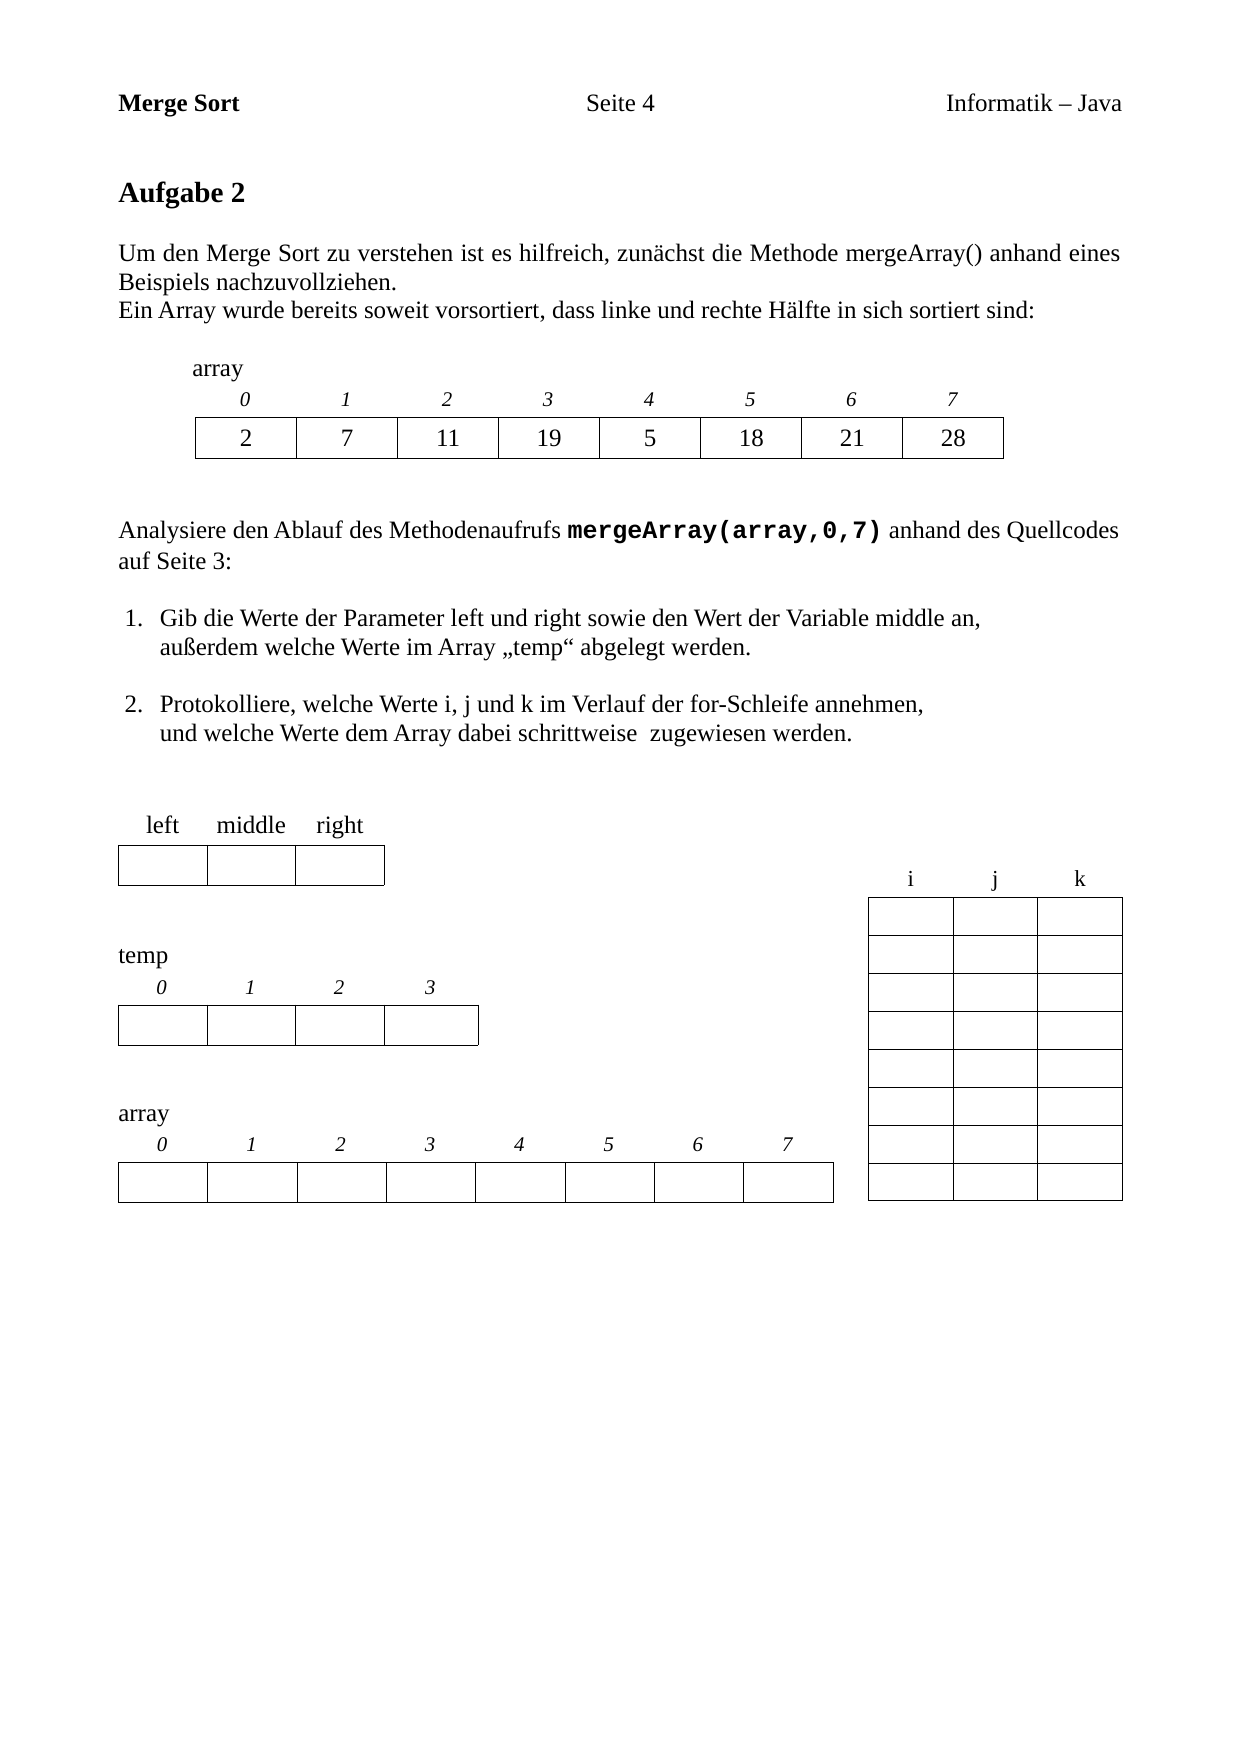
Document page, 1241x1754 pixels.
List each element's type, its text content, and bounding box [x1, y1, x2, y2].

table_cell [869, 898, 953, 935]
table_header 1 [207, 969, 295, 1004]
table_cell [869, 1050, 953, 1087]
table_header middle [207, 805, 295, 845]
table_header temp array [118, 805, 833, 1162]
text array [118, 353, 1122, 382]
table_header i [868, 859, 953, 897]
table_cell [387, 1163, 475, 1202]
table_cell [954, 1050, 1037, 1087]
table_header right [295, 805, 384, 845]
table_header j [953, 859, 1037, 897]
text Um den Merge Sort zu verstehen ist es hilfreich, zunächst die Methode mergeArray() anhand eines Beispiels nachzuvollziehen. [118, 238, 1122, 295]
table_cell [1038, 1126, 1122, 1162]
table_cell 18 [701, 418, 801, 457]
table_header 2 [397, 382, 498, 417]
table_cell [1038, 1012, 1122, 1049]
table_header 6 [654, 1126, 743, 1162]
table_cell [869, 1164, 953, 1200]
table_header 4 [599, 382, 700, 417]
table_cell [119, 1006, 207, 1045]
table_cell [119, 846, 207, 885]
table_header 4 [475, 1126, 565, 1162]
table_header 7 [743, 1126, 833, 1162]
table_cell [954, 1164, 1037, 1200]
table_cell 11 [398, 418, 498, 457]
table_cell [869, 974, 953, 1011]
table_cell [869, 1012, 953, 1049]
table_header 3 [498, 382, 599, 417]
table_header 2 [295, 969, 384, 1004]
table_cell [1038, 974, 1122, 1011]
table_cell [1038, 1088, 1122, 1124]
table_header 5 [700, 382, 801, 417]
table_cell [385, 1006, 478, 1045]
table_cell [476, 1163, 565, 1202]
table_cell [655, 1163, 743, 1202]
table_cell [954, 1126, 1037, 1162]
table_cell [869, 1088, 953, 1124]
table_cell [954, 898, 1037, 935]
table_header 2 [297, 1126, 386, 1162]
text Aufgabe 2 [118, 176, 1122, 209]
table_header 6 [801, 382, 902, 417]
table_cell [954, 1012, 1037, 1049]
table_cell [296, 846, 384, 885]
table_cell [1038, 898, 1122, 935]
table_cell [954, 974, 1037, 1011]
table_cell [119, 1163, 207, 1202]
table_cell 5 [600, 418, 700, 457]
table_cell 2 [196, 418, 296, 457]
table_cell [1038, 1164, 1122, 1200]
table_cell [296, 1006, 384, 1045]
text Analysiere den Ablauf des Methodenaufrufs mergeArray(array,0,7) anhand des Quellcodes auf Seite 3: [118, 515, 1122, 574]
table_header k [1038, 859, 1122, 897]
table_header 3 [386, 1126, 475, 1162]
table_cell 19 [499, 418, 599, 457]
table_header 0 [118, 969, 207, 1004]
table_header 3 [384, 969, 478, 1004]
table_cell 21 [802, 418, 902, 457]
table_header [868, 805, 1122, 897]
table_cell [208, 1006, 295, 1045]
table_header 1 [208, 1126, 297, 1162]
table_cell 28 [903, 418, 1003, 457]
table_cell [744, 1163, 833, 1202]
table_header 1 [296, 382, 397, 417]
table_header 5 [565, 1126, 654, 1162]
table_header 0 [118, 1126, 207, 1162]
table_header 7 [903, 382, 1003, 417]
list Gib die Werte der Parameter left und right sowie den Wert der Variable middle an, außerdem welche Werte im Array „temp“ abgelegt werden. [118, 603, 1122, 661]
table_header left [118, 805, 207, 845]
table_cell 7 [297, 418, 397, 457]
table_cell [1038, 1050, 1122, 1087]
table_header [833, 805, 868, 1202]
table_cell [954, 1088, 1037, 1124]
table_cell [566, 1163, 654, 1202]
table_cell [298, 1163, 386, 1202]
table_cell [869, 1126, 953, 1162]
text Ein Array wurde bereits soweit vorsortiert, dass linke und rechte Hälfte in sich sortiert sind: [118, 295, 1122, 324]
table_cell [869, 936, 953, 973]
table_cell [208, 1163, 297, 1202]
table_cell [954, 936, 1037, 973]
list Protokolliere, welche Werte i, j und k im Verlauf der for-Schleife annehmen, und welche Werte dem Array dabei schrittweise zugewiesen werden. [118, 689, 1122, 747]
table_header 0 [195, 382, 296, 417]
table_cell [208, 846, 295, 885]
table_cell [1038, 936, 1122, 973]
